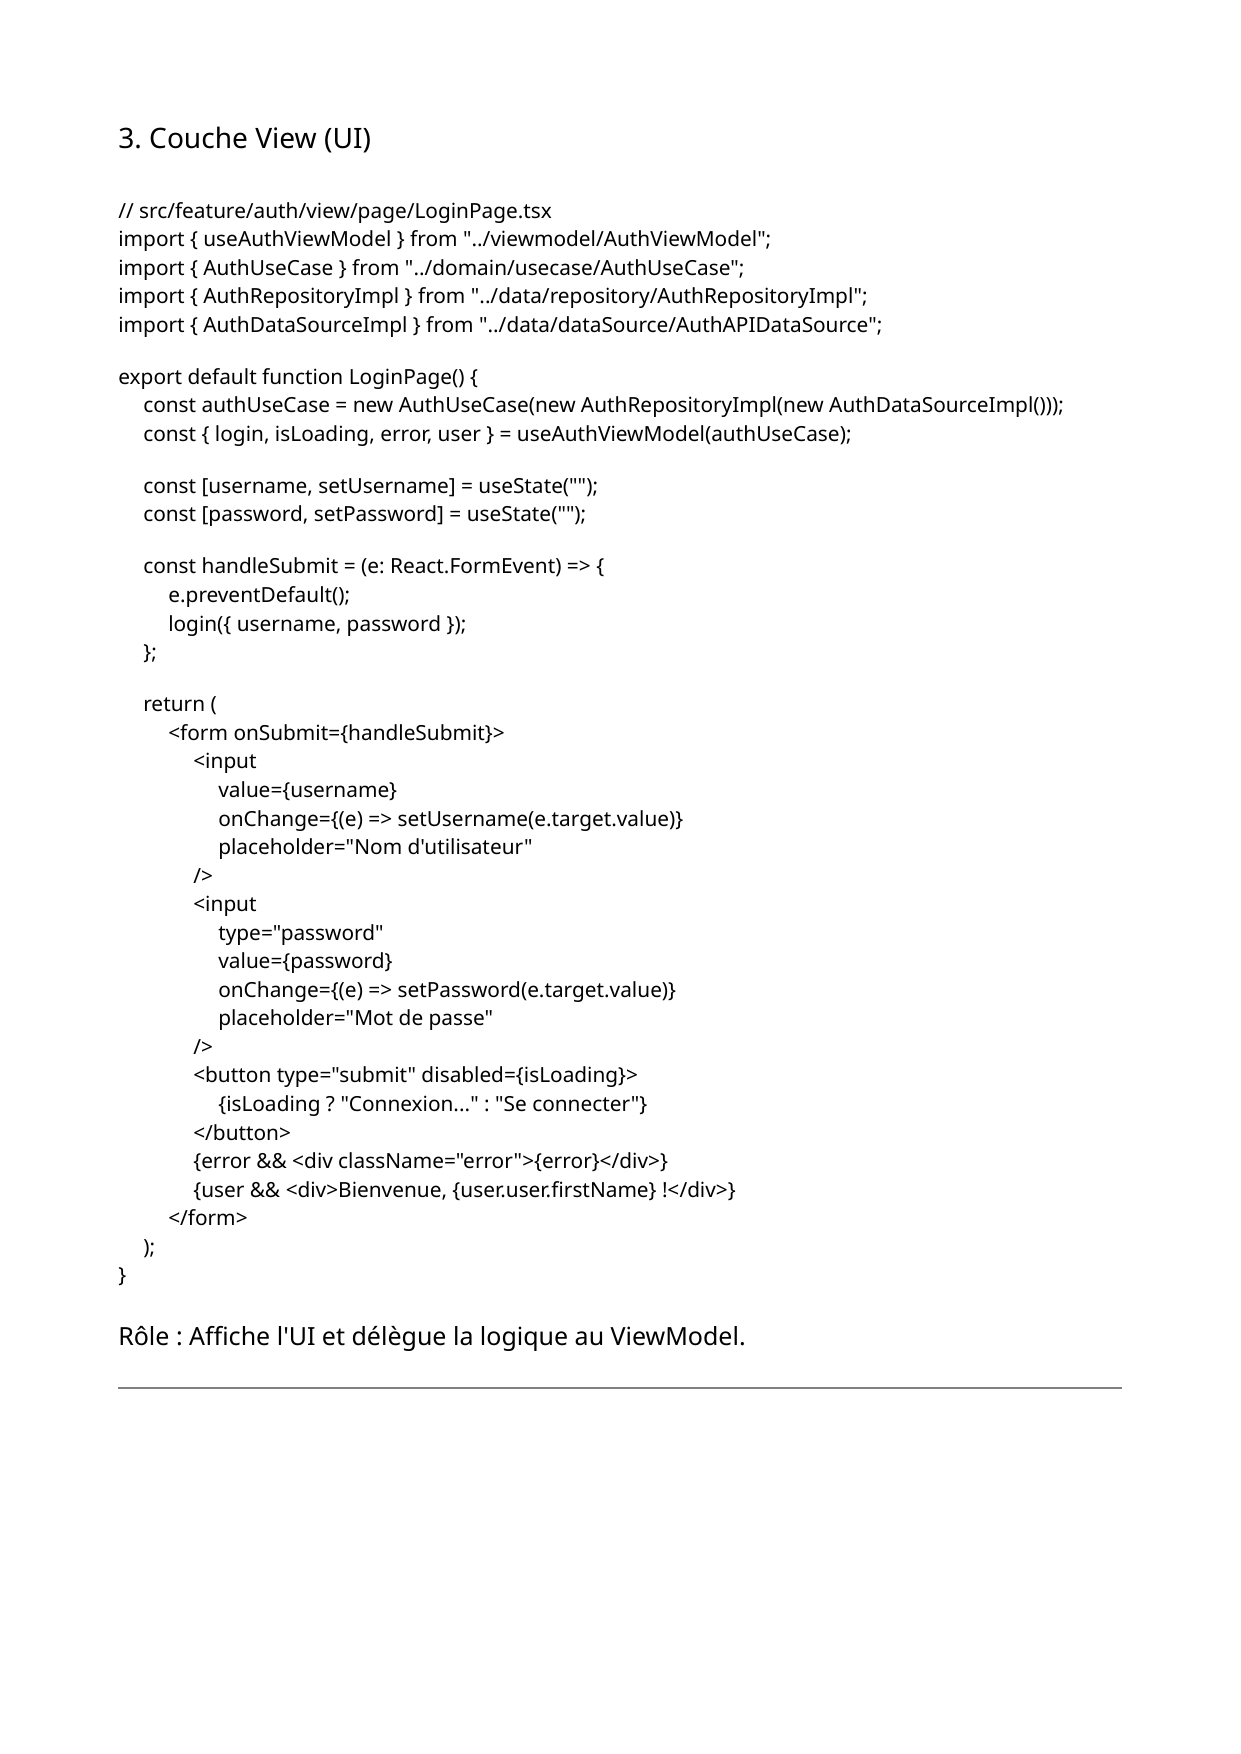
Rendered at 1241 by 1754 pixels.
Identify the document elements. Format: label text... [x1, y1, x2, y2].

text {user && <div>Bienvenue, {user.user.firstName} !</div>} [118, 1175, 1122, 1203]
text e.preventDefault(); [118, 580, 1122, 609]
text import { useAuthViewModel } from "../viewmodel/AuthViewModel"; [118, 224, 1122, 253]
text login({ username, password }); [118, 609, 1122, 637]
text placeholder="Mot de passe" [118, 1003, 1122, 1032]
text Rôle : Affiche l'UI et délègue la logique au ViewModel. [118, 1309, 1122, 1353]
text {error && <div className="error">{error}</div>} [118, 1146, 1122, 1175]
text type="password" [118, 918, 1122, 946]
text </button> [118, 1118, 1122, 1146]
text }; [118, 637, 1122, 666]
text const [password, setPassword] = useState(""); [118, 499, 1122, 528]
text /> [118, 861, 1122, 889]
text const [username, setUsername] = useState(""); [118, 471, 1122, 499]
text ); [118, 1232, 1122, 1260]
text /> [118, 1032, 1122, 1061]
text placeholder="Nom d'utilisateur" [118, 832, 1122, 861]
text {isLoading ? "Connexion..." : "Se connecter"} [118, 1089, 1122, 1118]
text export default function LoginPage() { [118, 362, 1122, 390]
subtitle 3. Couche View (UI) [118, 118, 1122, 156]
text return ( [118, 689, 1122, 718]
text import { AuthRepositoryImpl } from "../data/repository/AuthRepositoryImpl"; [118, 281, 1122, 310]
text onChange={(e) => setUsername(e.target.value)} [118, 804, 1122, 832]
text const { login, isLoading, error, user } = useAuthViewModel(authUseCase); [118, 419, 1122, 447]
text value={password} [118, 946, 1122, 975]
text const authUseCase = new AuthUseCase(new AuthRepositoryImpl(new AuthDataSourceImpl())); [118, 390, 1122, 419]
text import { AuthUseCase } from "../domain/usecase/AuthUseCase"; [118, 253, 1122, 281]
text } [118, 1260, 1122, 1289]
text <input [118, 889, 1122, 918]
text </form> [118, 1203, 1122, 1232]
text <form onSubmit={handleSubmit}> [118, 718, 1122, 747]
text <button type="submit" disabled={isLoading}> [118, 1061, 1122, 1089]
text // src/feature/auth/view/page/LoginPage.tsx [118, 196, 1122, 224]
text <input [118, 747, 1122, 775]
text import { AuthDataSourceImpl } from "../data/dataSource/AuthAPIDataSource"; [118, 310, 1122, 338]
text const handleSubmit = (e: React.FormEvent) => { [118, 552, 1122, 580]
text value={username} [118, 775, 1122, 804]
text onChange={(e) => setPassword(e.target.value)} [118, 975, 1122, 1003]
